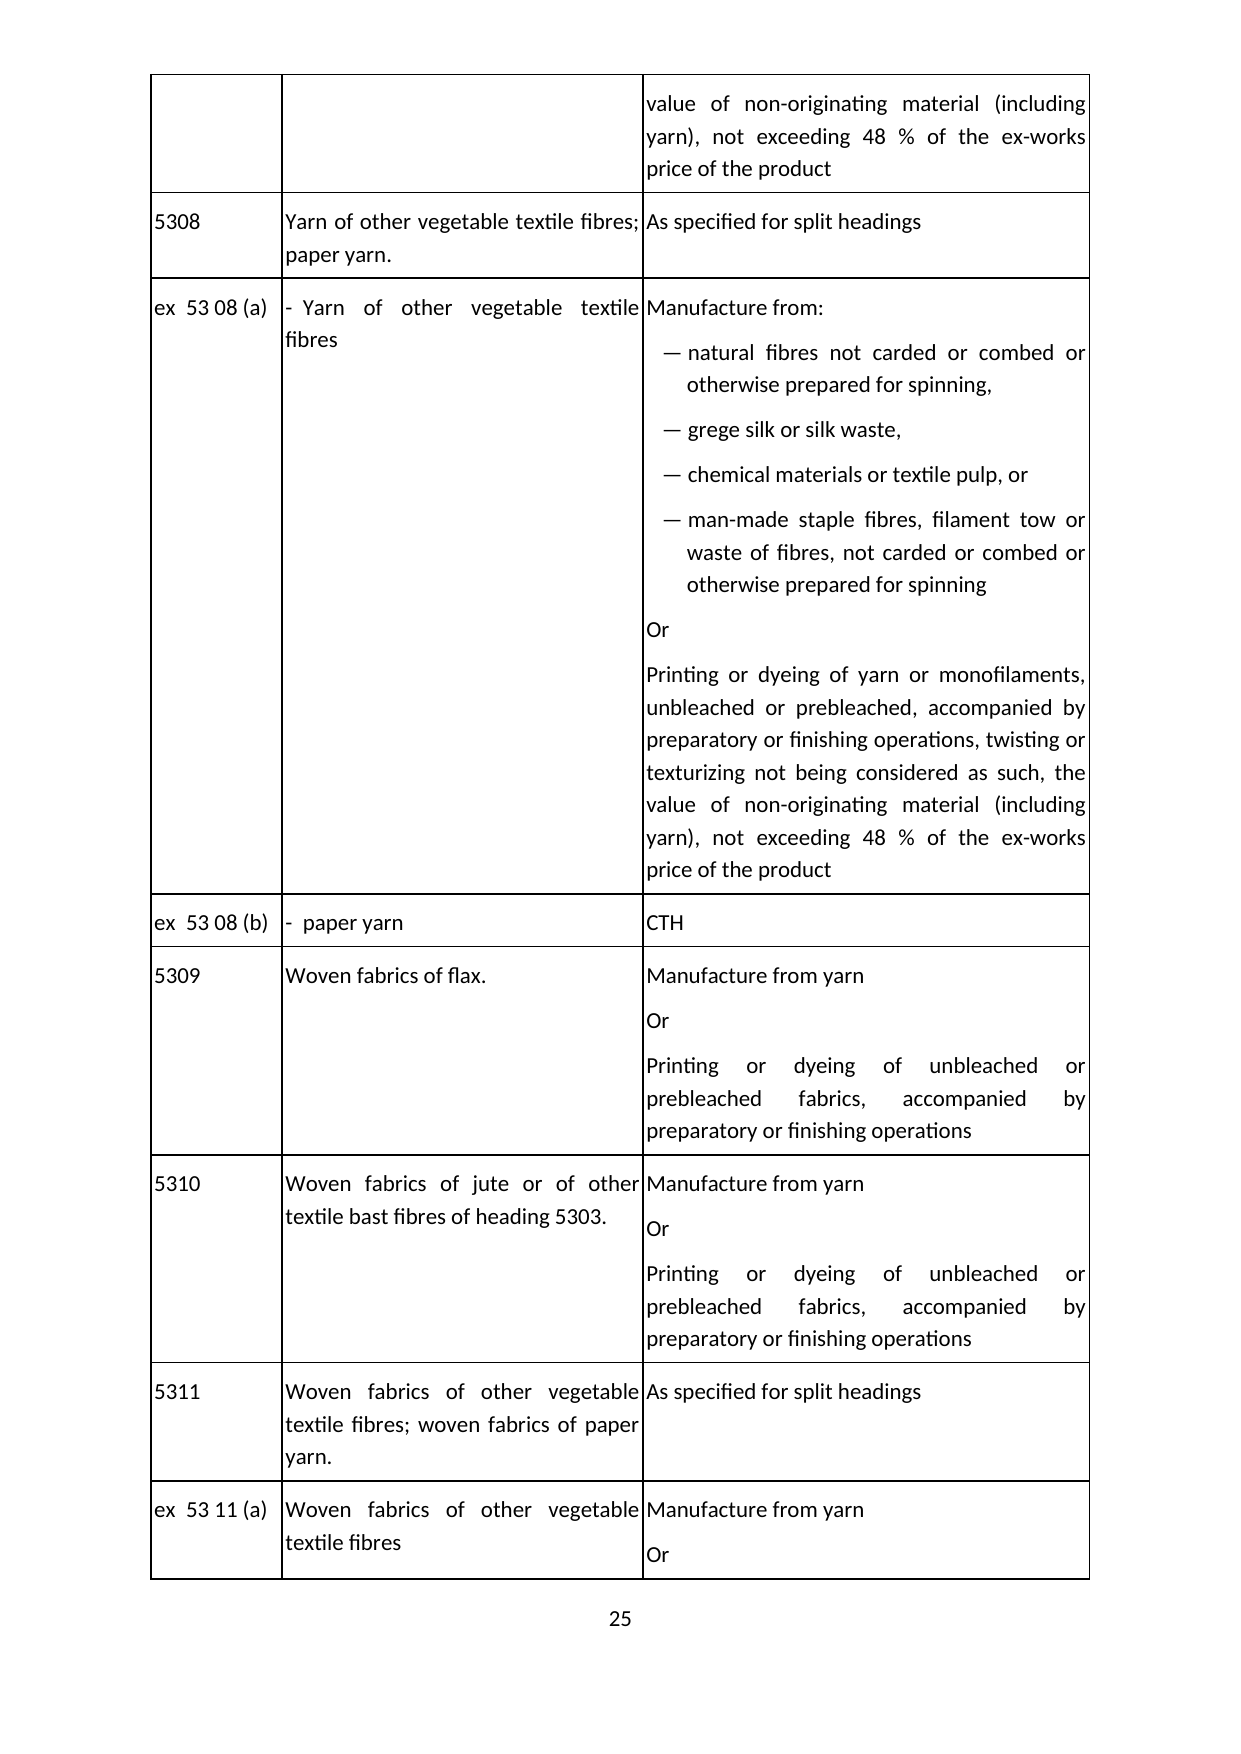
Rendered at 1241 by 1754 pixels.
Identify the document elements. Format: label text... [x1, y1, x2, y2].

table_cell [152, 75, 281, 192]
table_cell As specified for split headings [644, 193, 1089, 277]
table_cell Woven fabrics of jute or of other textile bast fibres of heading 5303. [283, 1156, 642, 1362]
table_cell - paper yarn [283, 895, 642, 946]
table_cell 5310 [152, 1156, 281, 1362]
table_cell CTH [644, 895, 1089, 946]
table_cell Manufacture from: — natural fibres not carded or combed or otherwise prepared for spinning, — grege silk or silk waste, — chemical materials or textile pulp, or — man-made staple fibres, filament tow or waste of fibres, not carded or combed or otherwise prepared for spinning Or Printing or dyeing of yarn or monofilaments, unbleached or prebleached, accompanied by preparatory or finishing operations, twisting or texturizing not being considered as such, the value of non-originating material (including yarn), not exceeding 48 % of the ex-works price of the product [644, 279, 1089, 893]
table_cell Woven fabrics of flax. [283, 947, 642, 1154]
table_cell - Yarn of other vegetable textile fibres [283, 279, 642, 893]
table_cell Manufacture from yarn Or [644, 1482, 1089, 1578]
table_cell Manufacture from yarn Or Printing or dyeing of unbleached or prebleached fabrics, accompanied by preparatory or finishing operations [644, 1156, 1089, 1362]
table_cell 5308 [152, 193, 281, 277]
table_cell value of non-originating material (including yarn), not exceeding 48 % of the ex-works price of the product [644, 75, 1089, 192]
table_cell Woven fabrics of other vegetable textile fibres; woven fabrics of paper yarn. [283, 1363, 642, 1480]
table_cell 5309 [152, 947, 281, 1154]
table_cell Manufacture from yarn Or Printing or dyeing of unbleached or prebleached fabrics, accompanied by preparatory or finishing operations [644, 947, 1089, 1154]
table_cell Yarn of other vegetable textile fibres; paper yarn. [283, 193, 642, 277]
table_cell 5311 [152, 1363, 281, 1480]
table_cell ex 53 11 (a) [152, 1482, 281, 1578]
table_cell As specified for split headings [644, 1363, 1089, 1480]
table_cell ex 53 08 (b) [152, 895, 281, 946]
table_cell Woven fabrics of other vegetable textile fibres [283, 1482, 642, 1578]
table_cell [283, 75, 642, 192]
table_cell ex 53 08 (a) [152, 279, 281, 893]
